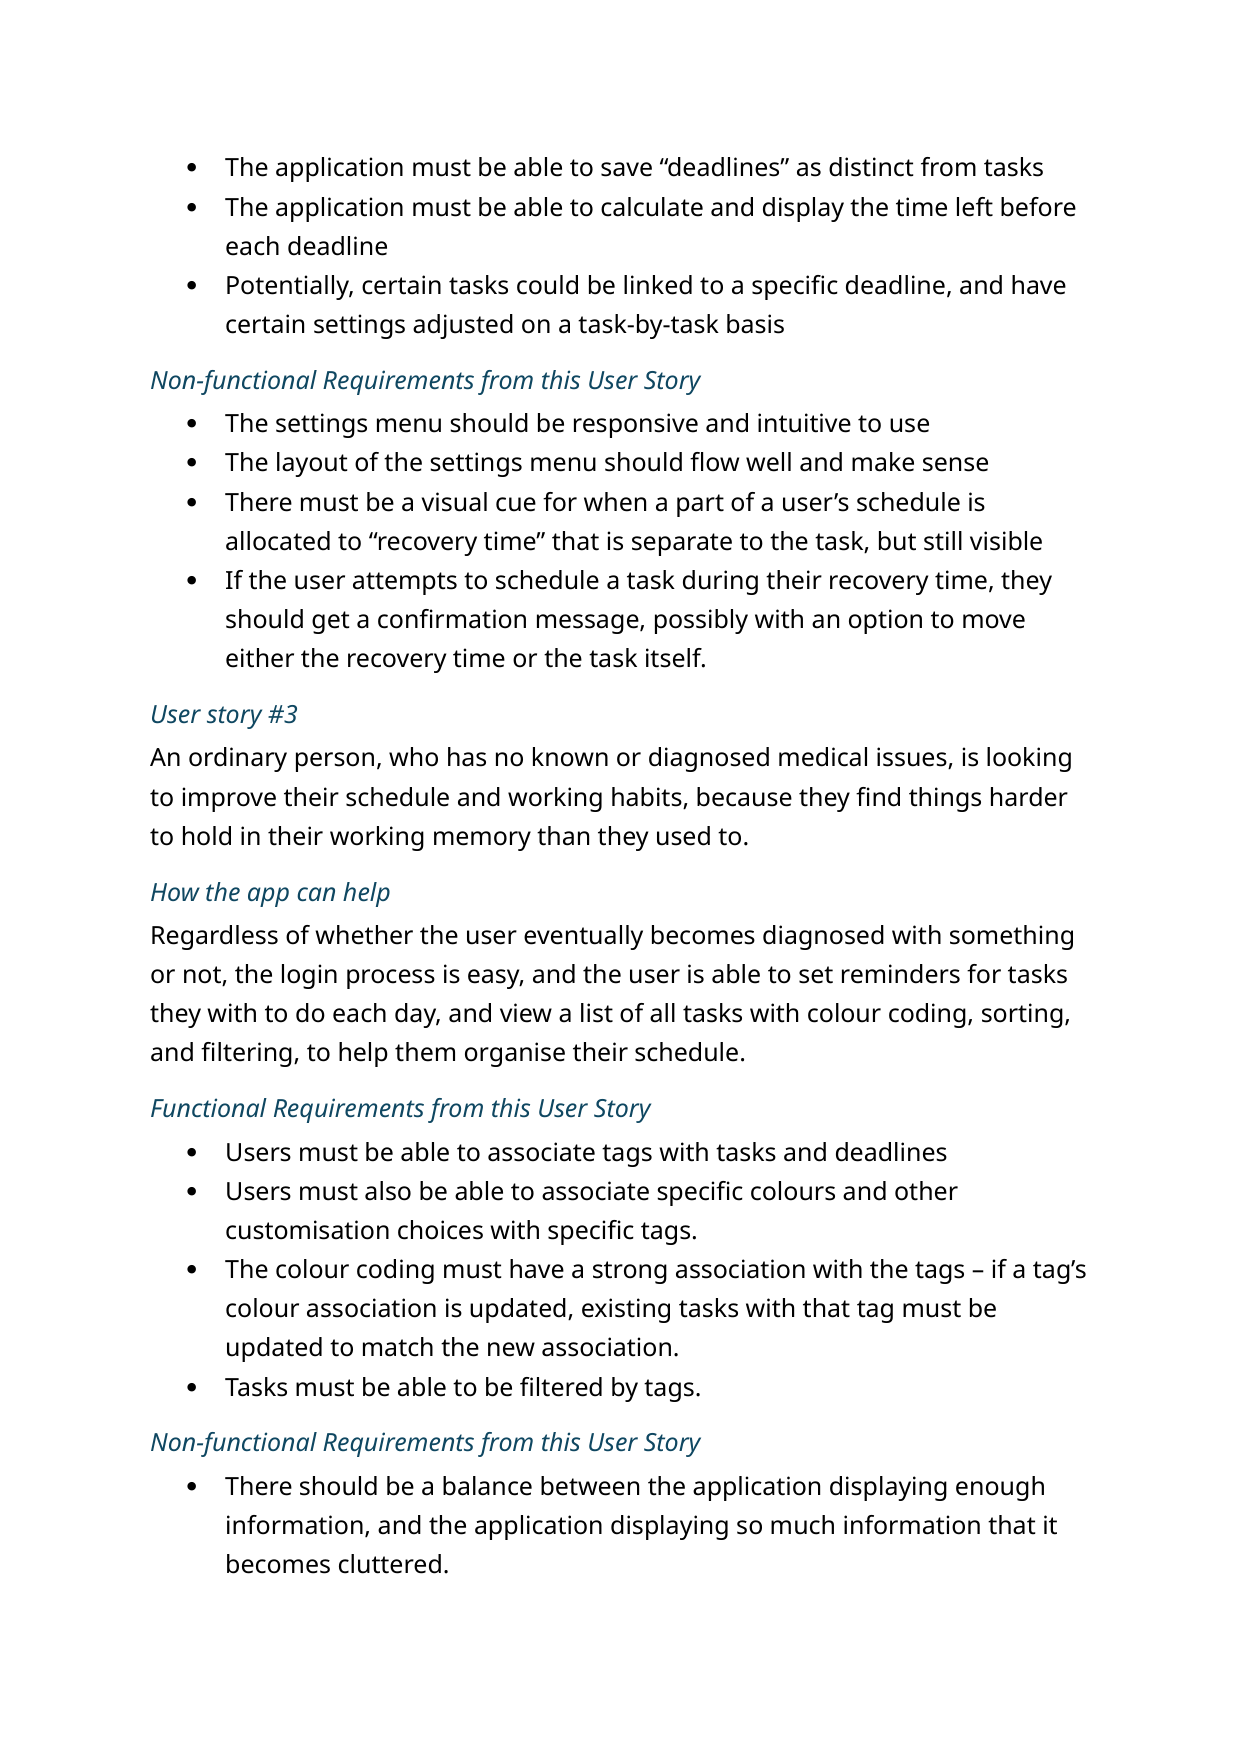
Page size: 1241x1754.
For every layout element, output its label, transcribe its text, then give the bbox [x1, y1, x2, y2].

list Potentially, certain tasks could be linked to a specific deadline, and have certain settings adjusted on a task-by-task basis [187, 267, 1090, 341]
subtitle Functional Requirements from this User Story [150, 1091, 1090, 1125]
list Tasks must be able to be filtered by tags. [187, 1369, 1090, 1403]
subtitle Non-functional Requirements from this User Story [150, 362, 1090, 397]
list If the user attempts to schedule a task during their recovery time, they should get a confirmation message, possibly with an option to move either the recovery time or the task itself. [187, 562, 1090, 675]
text Regardless of whether the user eventually becomes diagnosed with something or not, the login process is easy, and the user is able to set reminders for tasks they with to do each day, and view a list of all tasks with colour coding, sorting, and filtering, to help them organise their schedule. [150, 917, 1090, 1069]
list Users must also be able to associate specific colours and other customisation choices with specific tags. [187, 1173, 1090, 1247]
list Users must be able to associate tags with tasks and deadlines [187, 1134, 1090, 1168]
subtitle Non-functional Requirements from this User Story [150, 1425, 1090, 1459]
list The colour coding must have a strong association with the tags – if a tag’s colour association is updated, existing tasks with that tag must be updated to match the new association. [187, 1252, 1090, 1364]
list The application must be able to calculate and display the time left before each deadline [187, 189, 1090, 262]
list The layout of the settings menu should flow well and make sense [187, 445, 1090, 479]
subtitle User story #3 [150, 697, 1090, 731]
list There should be a balance between the application displaying enough information, and the application displaying so much information that it becomes cluttered. [187, 1468, 1090, 1581]
list There must be a visual cue for when a part of a user’s schedule is allocated to “recovery time” that is separate to the task, but still visible [187, 484, 1090, 557]
text An ordinary person, who has no known or diagnosed medical issues, is looking to improve their schedule and working habits, because they find things harder to hold in their working memory than they used to. [150, 740, 1090, 852]
subtitle How the app can help [150, 874, 1090, 908]
list The settings menu should be responsive and intuitive to use [187, 406, 1090, 440]
list The application must be able to save “deadlines” as distinct from tasks [187, 150, 1090, 184]
